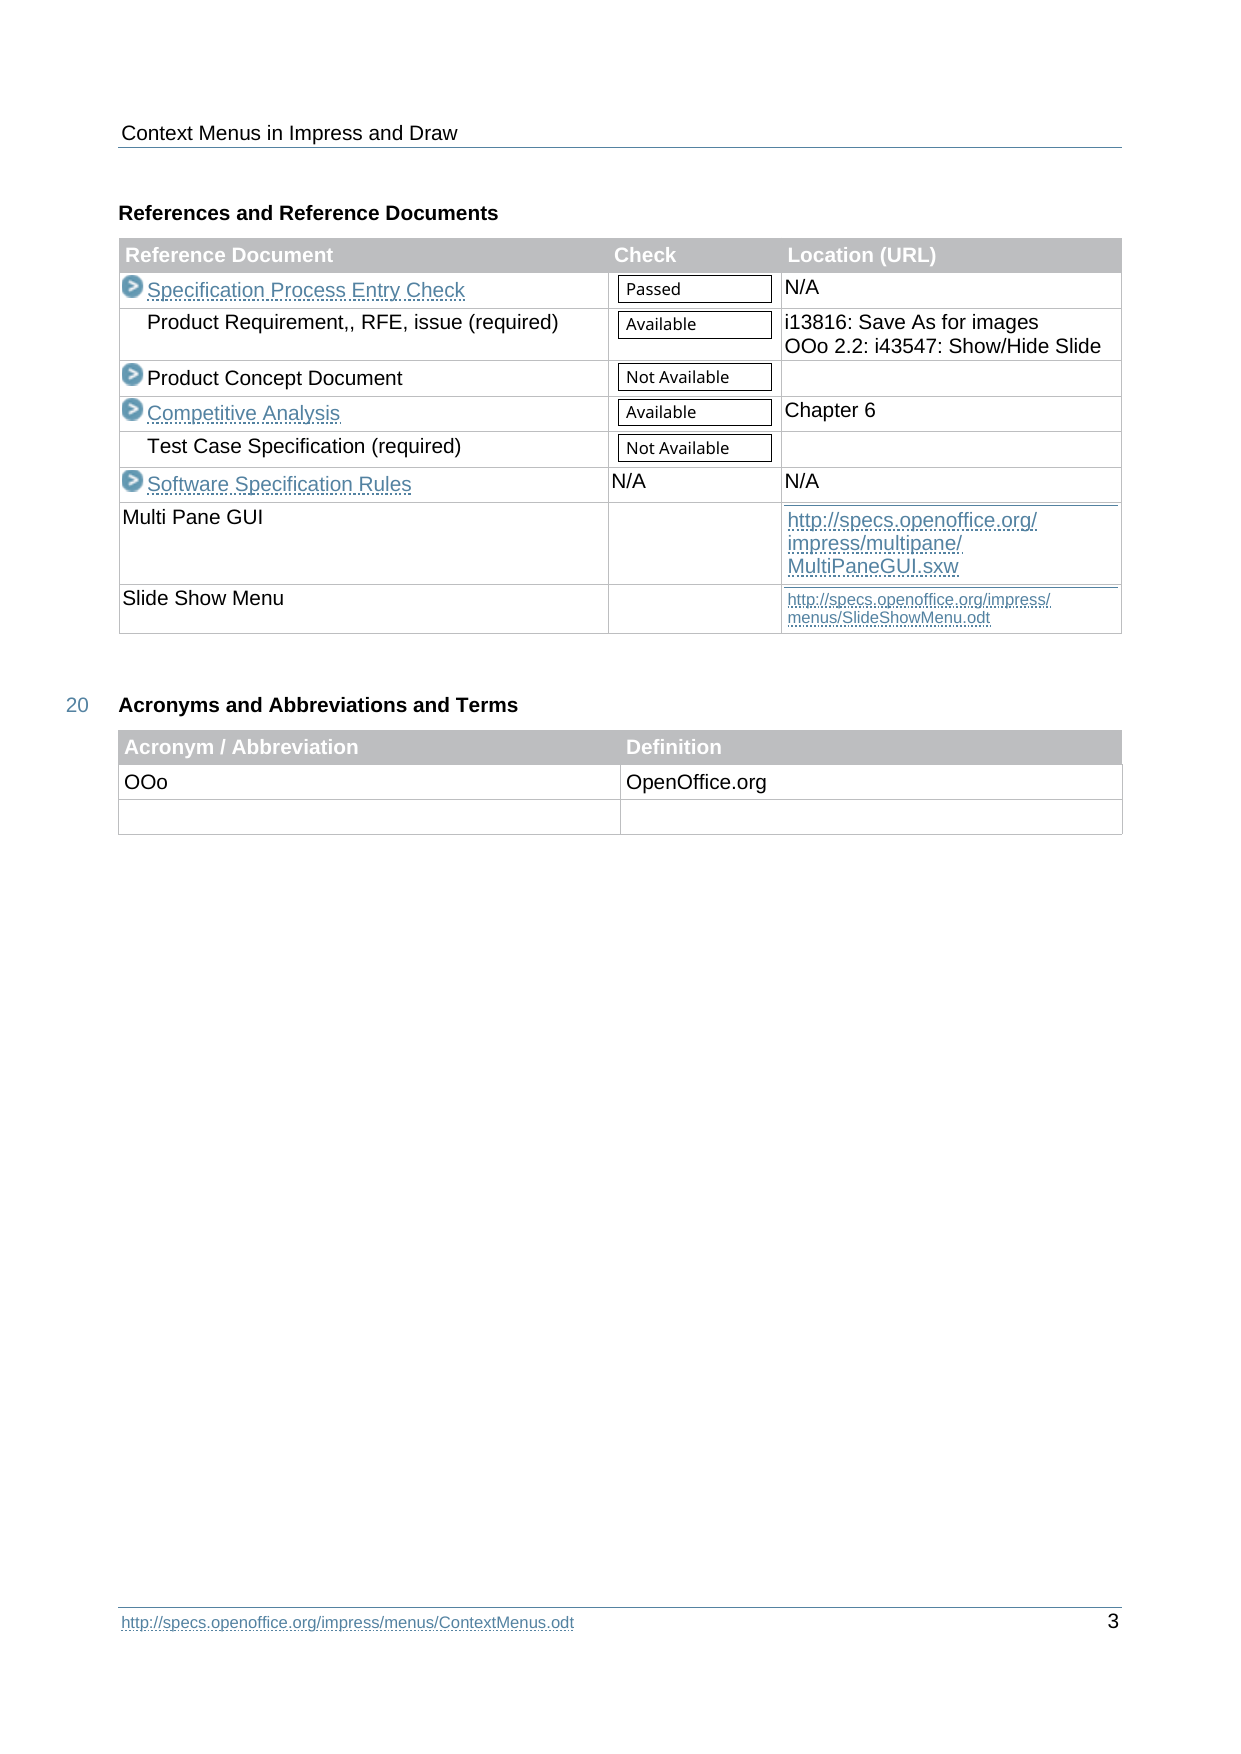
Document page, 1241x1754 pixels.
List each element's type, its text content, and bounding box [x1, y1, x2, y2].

table_header Location (URL) [782, 238, 1122, 273]
table_header Check [609, 238, 781, 273]
subtitle References and Reference Documents [118, 202, 1122, 225]
table_cell http://specs.openoffice.org/impress/menus/SlideShowMenu.odt [782, 585, 1121, 633]
table_cell [609, 432, 781, 467]
table_cell Specification Process Entry Check [120, 273, 608, 308]
table_cell Software Specification Rules [120, 468, 608, 502]
table_cell OOo [119, 765, 620, 799]
table_cell Slide Show Menu [120, 585, 608, 633]
subtitle Acronyms and Abbreviations and Terms [118, 694, 1122, 717]
table_cell i13816: Save As for images OOo 2.2: i43547: Show/Hide Slide [782, 309, 1121, 360]
table_header Definition [620, 730, 1122, 764]
picture [122, 470, 147, 492]
table_cell Product Concept Document [120, 361, 608, 396]
table_header Reference Document [119, 238, 608, 273]
table_cell N/A [782, 468, 1121, 502]
picture [122, 275, 147, 298]
picture [122, 363, 147, 386]
table_cell Chapter 6 [782, 397, 1121, 431]
table_cell http://specs.openoffice.org/impress/multipane/MultiPaneGUI.sxw [782, 503, 1121, 584]
table_cell Test Case Specification (required) [120, 432, 608, 467]
table_cell Competitive Analysis [120, 397, 608, 431]
table_cell [609, 273, 781, 308]
table_cell <Please enter location here> [782, 432, 1121, 467]
table_cell Multi Pane GUI [120, 503, 608, 584]
table_cell [609, 585, 781, 633]
table_cell N/A [782, 273, 1121, 308]
table_cell N/A [609, 468, 781, 502]
table_cell [609, 361, 781, 396]
table_cell [609, 397, 781, 431]
table_header Acronym / Abbreviation [118, 730, 620, 764]
table_cell [609, 503, 781, 584]
table_cell [609, 309, 781, 360]
table_cell [621, 800, 1122, 834]
table_cell <Please enter location here> [782, 361, 1121, 396]
table_cell [119, 800, 620, 834]
picture [122, 398, 147, 421]
table_cell OpenOffice.org [621, 765, 1122, 799]
table_cell Product Requirement,, RFE, issue (required) [120, 309, 608, 360]
